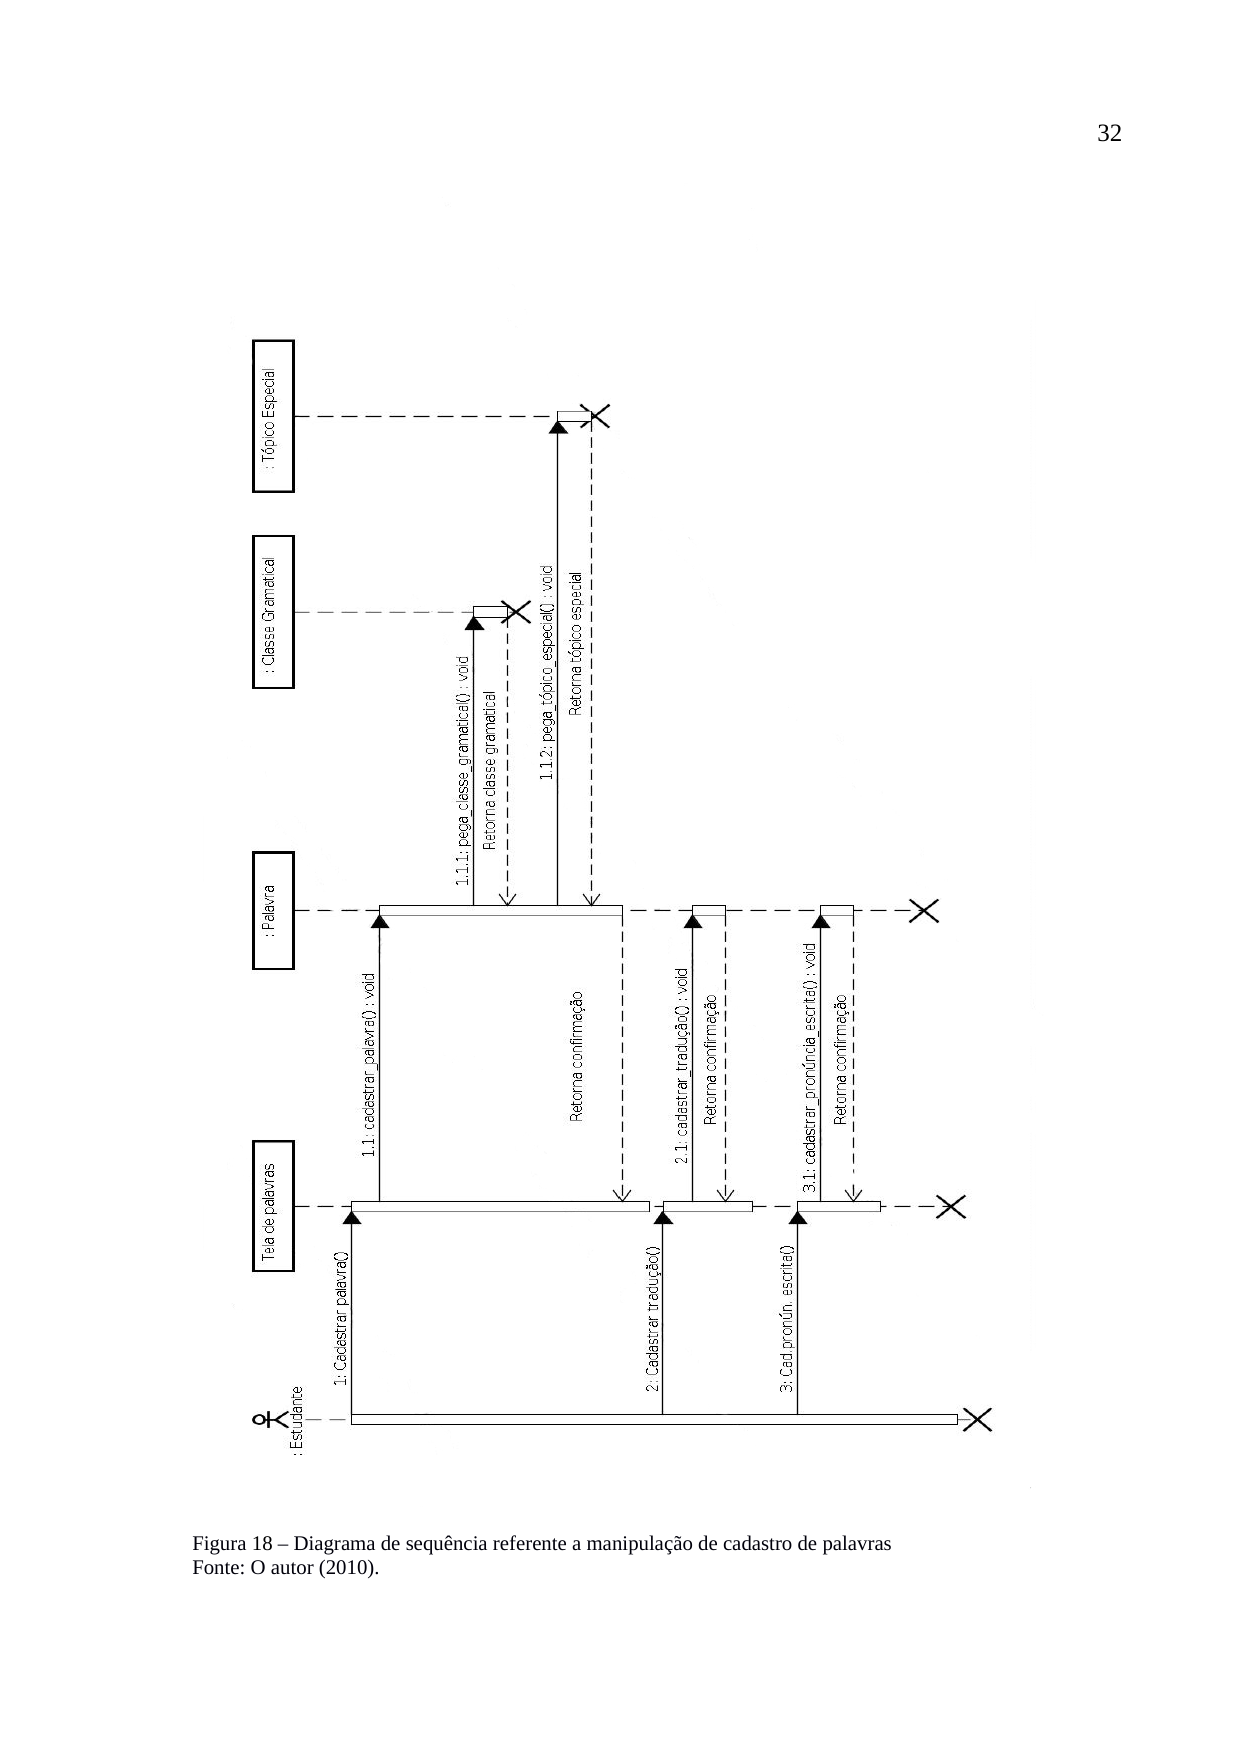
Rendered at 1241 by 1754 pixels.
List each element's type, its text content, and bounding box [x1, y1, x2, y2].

text Figura 18 – Diagrama de sequência referente a manipulação de cadastro de palavras [118, 1531, 1122, 1555]
text Fonte: O autor (2010). [118, 1555, 1122, 1579]
picture [196, 176, 1045, 1507]
